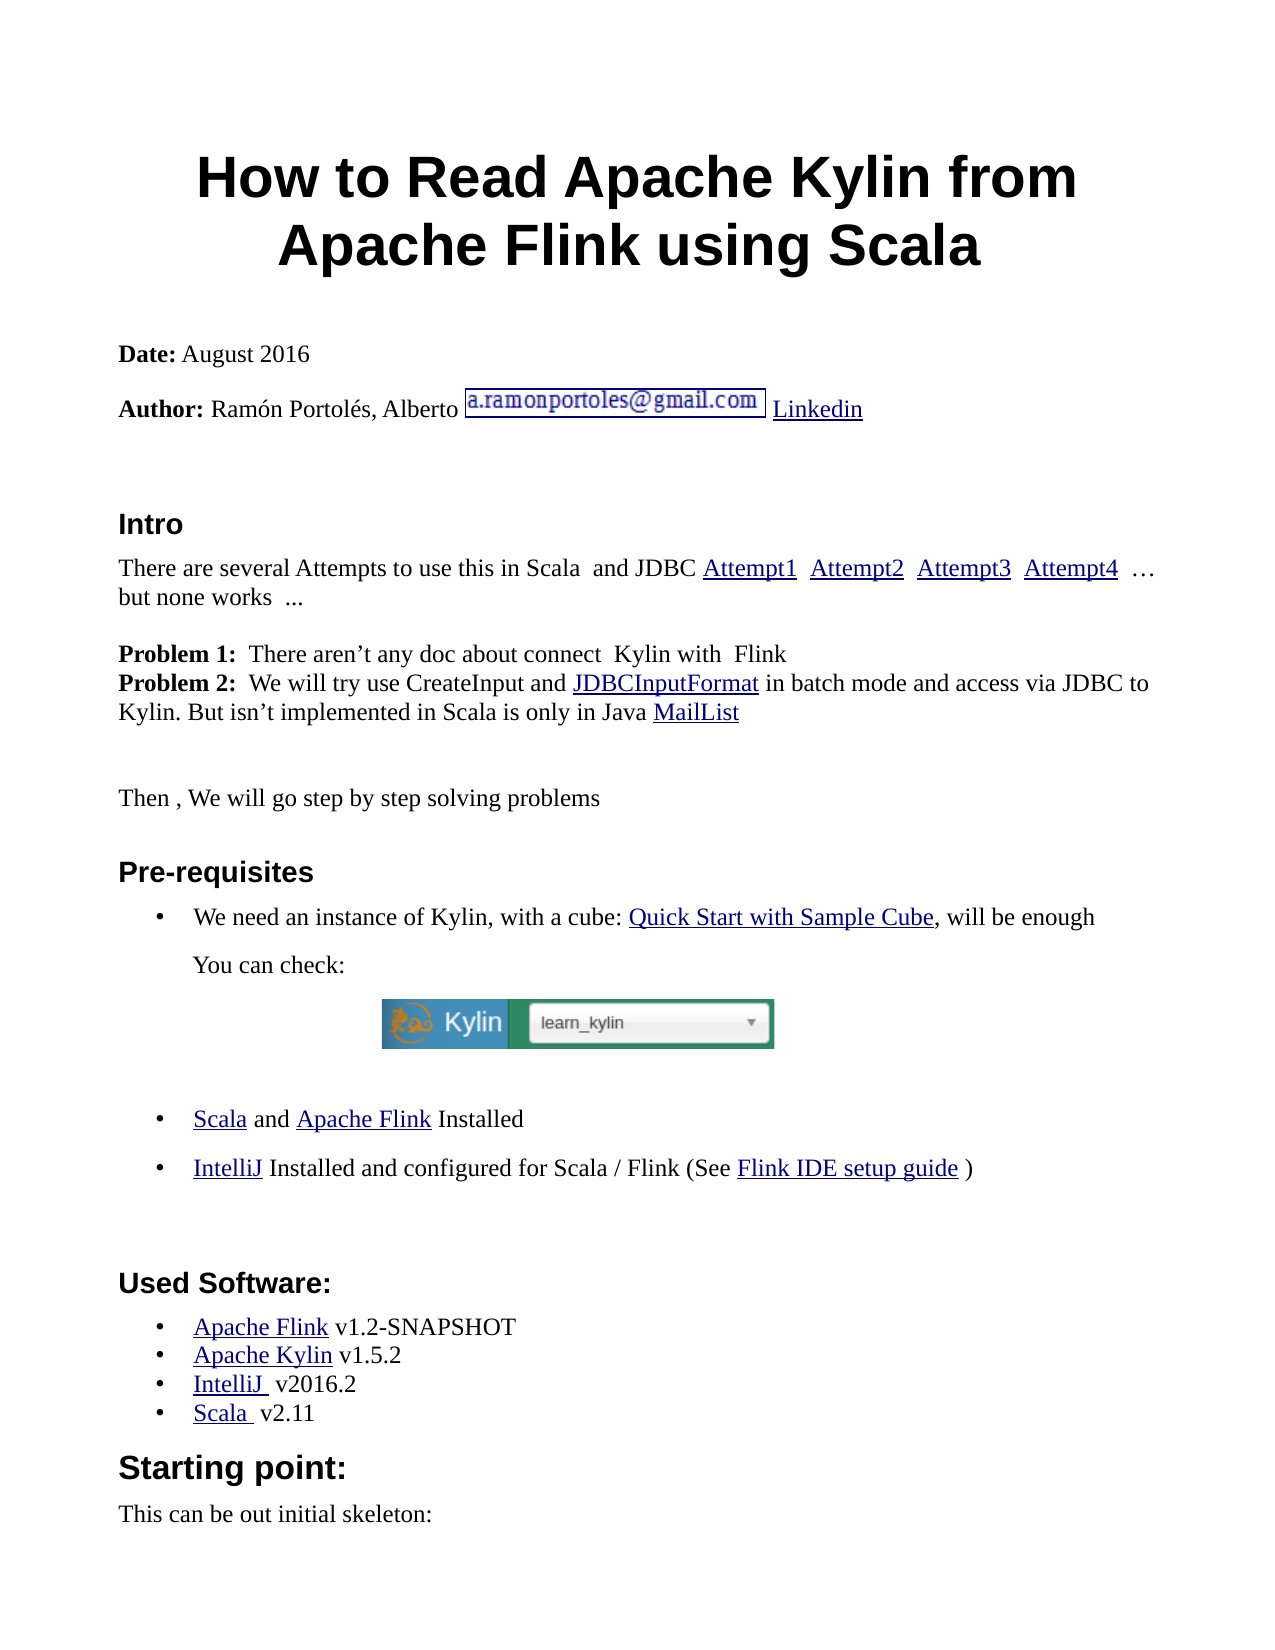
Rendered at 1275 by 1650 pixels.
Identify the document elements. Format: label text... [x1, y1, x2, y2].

subtitle Used Software: [118, 1266, 1157, 1299]
text Problem 1: There aren’t any doc about connect Kylin with Flink [118, 639, 1157, 668]
list Apache Flink v1.2-SNAPSHOT [156, 1312, 1157, 1341]
list IntelliJ v2016.2 [156, 1369, 1157, 1398]
text You can check: [118, 951, 1157, 979]
picture [381, 999, 775, 1049]
list Scala v2.11 [156, 1398, 1157, 1427]
list IntelliJ Installed and configured for Scala / Flink (See Flink IDE setup guide ) [156, 1153, 1157, 1182]
text Date: August 2016 [118, 339, 1157, 368]
title How to Read Apache Kylin from Apache Flink using Scala [118, 143, 1157, 277]
list We need an instance of Kylin, with a cube: Quick Start with Sample Cube, will be enough [156, 902, 1157, 930]
text This can be out initial skeleton: [118, 1499, 1157, 1528]
text Then , We will go step by step solving problems [118, 783, 1157, 812]
subtitle Pre-requisites [118, 855, 1157, 889]
text Author: Ramón Portolés, Alberto Linkedin [118, 388, 1157, 423]
subtitle Starting point: [118, 1448, 1157, 1486]
list Scala and Apache Flink Installed [156, 1104, 1157, 1133]
picture [466, 390, 765, 416]
list Apache Kylin v1.5.2 [156, 1341, 1157, 1369]
text Problem 2: We will try use CreateInput and JDBCInputFormat in batch mode and access via JDBC to Kylin. But isn’t implemented in Scala is only in Java MailList [118, 668, 1157, 726]
text There are several Attempts to use this in Scala and JDBC Attempt1 Attempt2 Attempt3 Attempt4 … but none works ... [118, 553, 1157, 611]
subtitle Intro [118, 507, 1157, 541]
